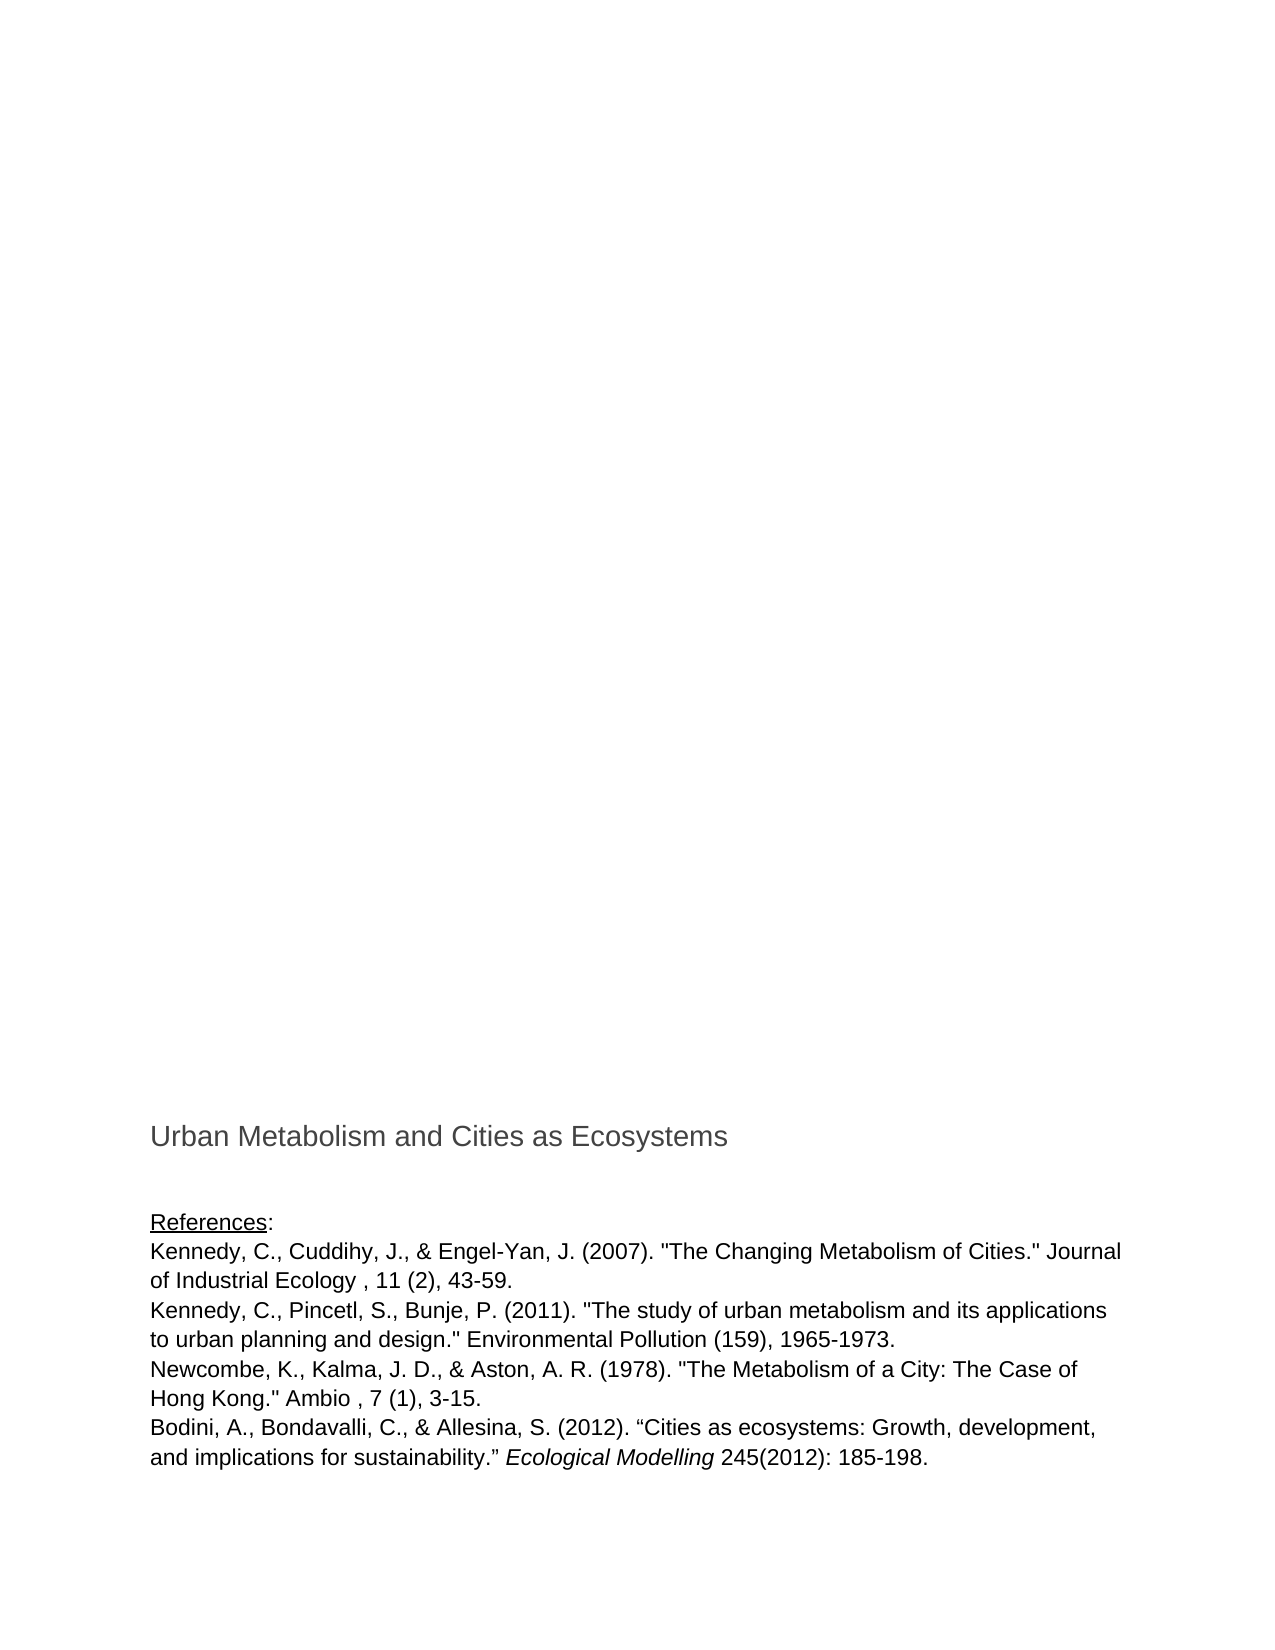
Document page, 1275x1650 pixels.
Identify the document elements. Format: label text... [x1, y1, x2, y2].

text Kennedy, C., Pincetl, S., Bunje, P. (2011). "The study of urban metabolism and its applications to urban planning and design." Environmental Pollution (159), 1965-1973. [150, 1297, 1125, 1352]
text Newcombe, K., Kalma, J. D., & Aston, A. R. (1978). "The Metabolism of a City: The Case of Hong Kong." Ambio , 7 (1), 3-15. [150, 1356, 1125, 1411]
text Bodini, A., Bondavalli, C., & Allesina, S. (2012). “Cities as ecosystems: Growth, development, and implications for sustainability.” Ecological Modelling 245(2012): 185-198. [150, 1415, 1125, 1470]
text References: [150, 1209, 1125, 1235]
text Kennedy, C., Cuddihy, J., & Engel-Yan, J. (2007). "The Changing Metabolism of Cities." Journal of Industrial Ecology , 11 (2), 43-59. [150, 1239, 1125, 1294]
subtitle Urban Metabolism and Cities as Ecosystems [150, 1119, 1125, 1152]
